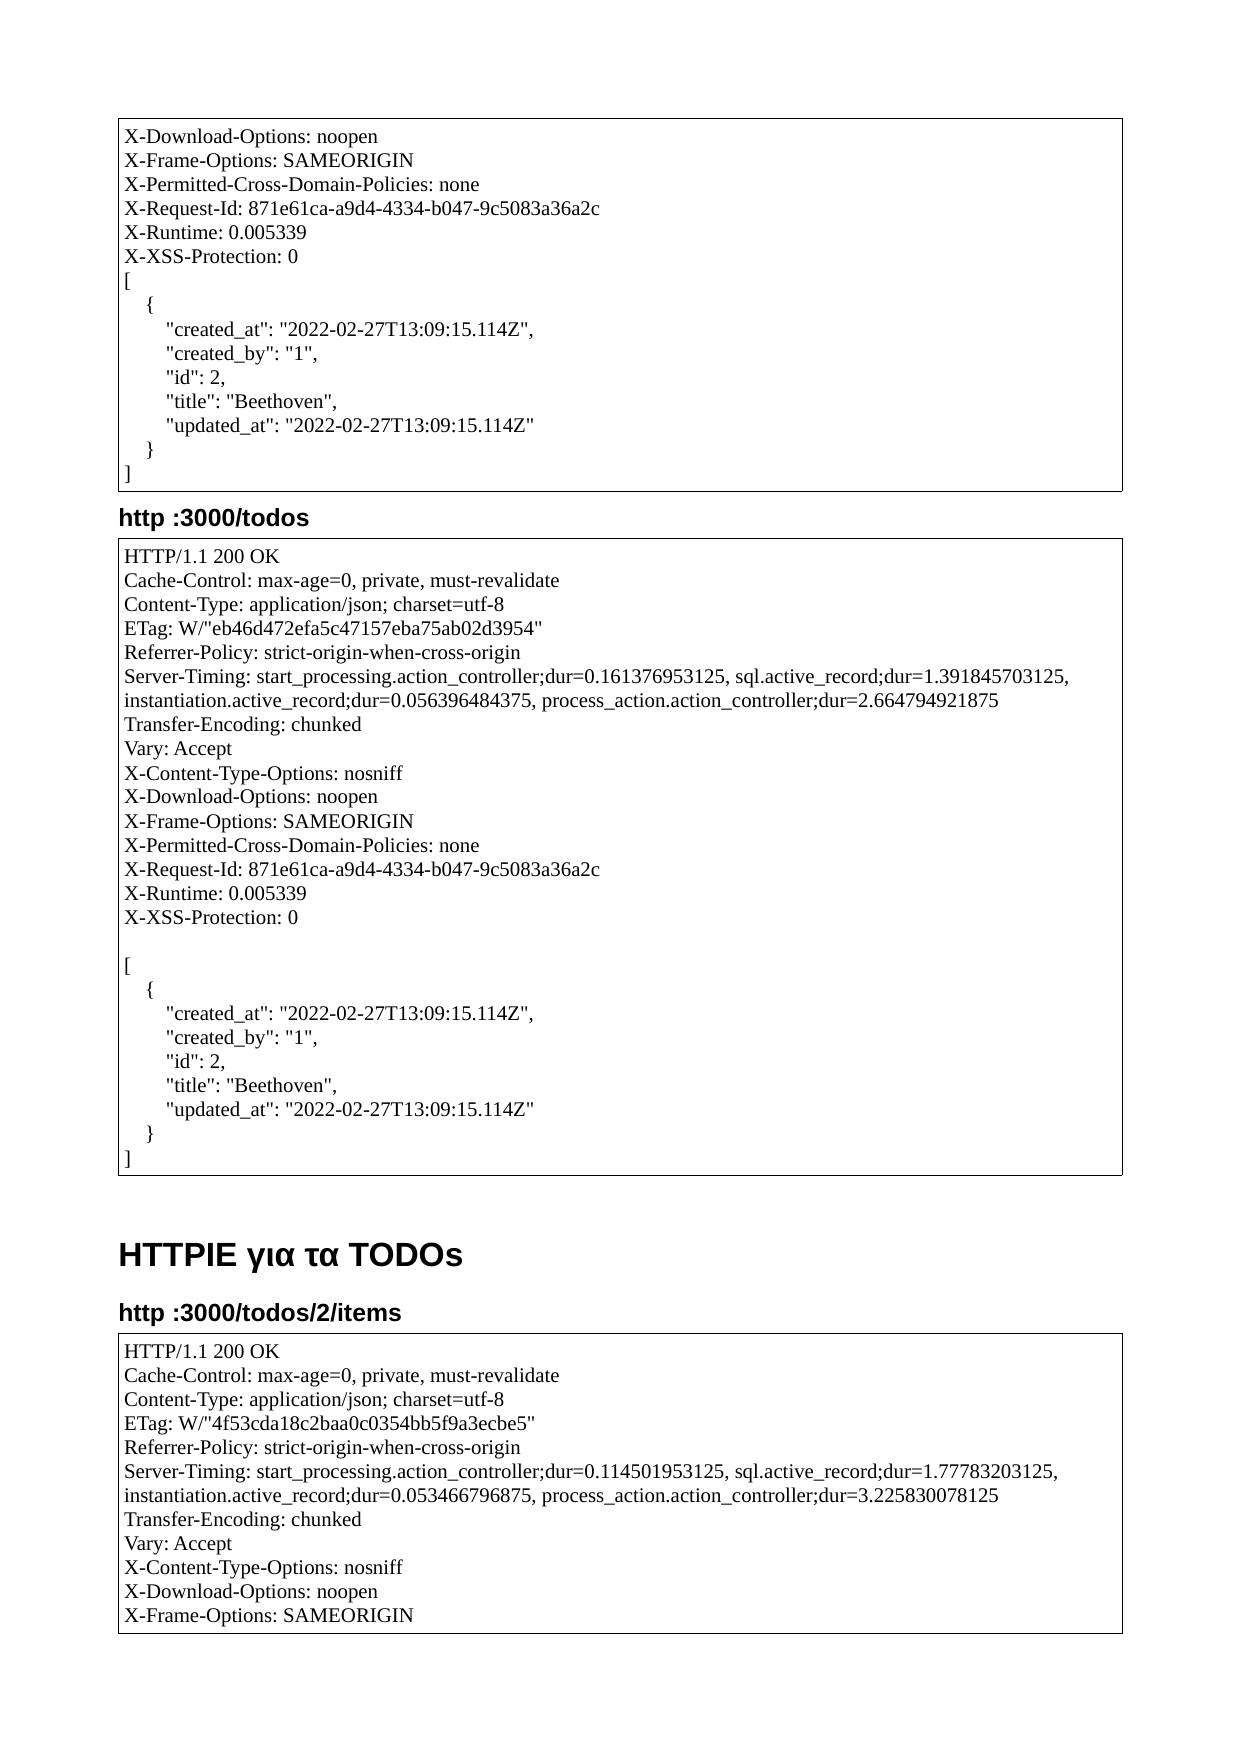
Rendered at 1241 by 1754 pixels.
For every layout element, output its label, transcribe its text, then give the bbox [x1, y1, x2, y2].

table_header X-Download-Options: noopen X-Frame-Options: SAMEORIGIN X-Permitted-Cross-Domain-Policies: none X-Request-Id: 871e61ca-a9d4-4334-b047-9c5083a36a2c X-Runtime: 0.005339 X-XSS-Protection: 0 [ { "created_at": "2022-02-27T13:09:15.114Z", "created_by": "1", "id": 2, "title": "Beethoven", "updated_at": "2022-02-27T13:09:15.114Z" } ] [119, 119, 1122, 491]
table_header HTTP/1.1 200 OK Cache-Control: max-age=0, private, must-revalidate Content-Type: application/json; charset=utf-8 ETag: W/"eb46d472efa5c47157eba75ab02d3954" Referrer-Policy: strict-origin-when-cross-origin Server-Timing: start_processing.action_controller;dur=0.161376953125, sql.active_record;dur=1.391845703125, instantiation.active_record;dur=0.056396484375, process_action.action_controller;dur=2.664794921875 Transfer-Encoding: chunked Vary: Accept X-Content-Type-Options: nosniff X-Download-Options: noopen X-Frame-Options: SAMEORIGIN X-Permitted-Cross-Domain-Policies: none X-Request-Id: 871e61ca-a9d4-4334-b047-9c5083a36a2c X-Runtime: 0.005339 X-XSS-Protection: 0 [ { "created_at": "2022-02-27T13:09:15.114Z", "created_by": "1", "id": 2, "title": "Beethoven", "updated_at": "2022-02-27T13:09:15.114Z" } ] [119, 539, 1122, 1175]
table_header HTTP/1.1 200 OK Cache-Control: max-age=0, private, must-revalidate Content-Type: application/json; charset=utf-8 ETag: W/"4f53cda18c2baa0c0354bb5f9a3ecbe5" Referrer-Policy: strict-origin-when-cross-origin Server-Timing: start_processing.action_controller;dur=0.114501953125, sql.active_record;dur=1.77783203125, instantiation.active_record;dur=0.053466796875, process_action.action_controller;dur=3.225830078125 Transfer-Encoding: chunked Vary: Accept X-Content-Type-Options: nosniff X-Download-Options: noopen X-Frame-Options: SAMEORIGIN [119, 1334, 1122, 1633]
subtitle http :3000/todos/2/items [118, 1298, 1122, 1327]
subtitle HTTPIE για τα TODOs [118, 1234, 1122, 1273]
subtitle http :3000/todos [118, 503, 1122, 532]
